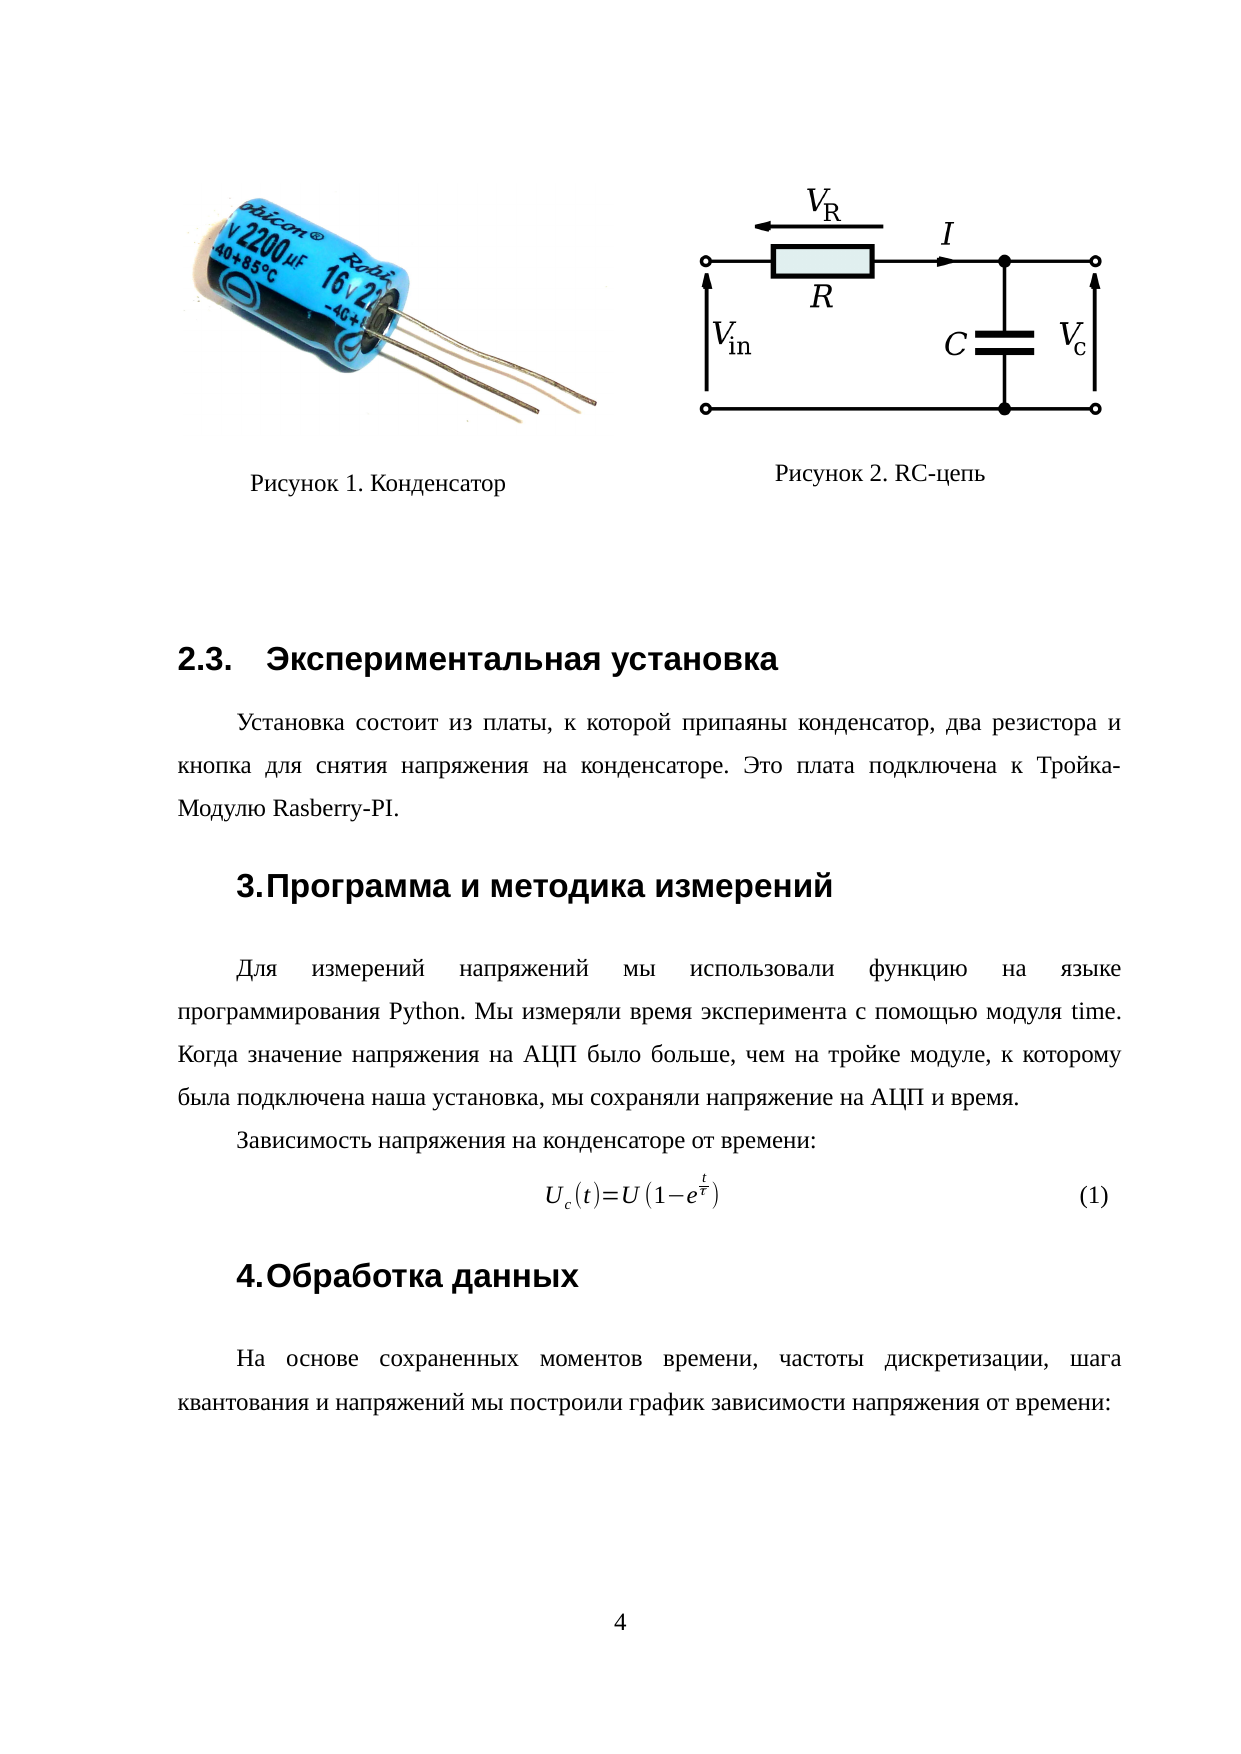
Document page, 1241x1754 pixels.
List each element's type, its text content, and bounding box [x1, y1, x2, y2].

text На основе сохраненных моментов времени, частоты дискретизации, шага квантования и напряжений мы построили график зависимости напряжения от времени: [177, 1343, 1122, 1415]
subtitle Обработка данных [177, 1256, 1093, 1295]
text Для измерений напряжений мы использовали функцию на языке программирования Python. Мы измеряли время эксперимента с помощью модуля time. Когда значение напряжения на АЦП было больше, чем на тройке модуле, к которому была подключена наша установка, мы сохраняли напряжение на АЦП и время. [177, 953, 1122, 1111]
subtitle Программа и методика измерений [177, 866, 1093, 904]
picture [182, 183, 615, 436]
table_header Рисунок 1. Конденсатор [119, 119, 619, 566]
picture [684, 183, 1117, 426]
text Зависимость напряжения на конденсаторе от времени: [177, 1126, 1122, 1154]
text (1) [177, 1169, 1122, 1213]
text Установка состоит из платы, к которой припаяны конденсатор, два резистора и кнопка для снятия напряжения на конденсаторе. Это плата подключена к Тройка-Модулю Rasberry-PI. [177, 707, 1122, 822]
table_header Рисунок 2. RC-цепь [621, 119, 1122, 566]
subtitle Экспериментальная установка [177, 639, 1093, 678]
